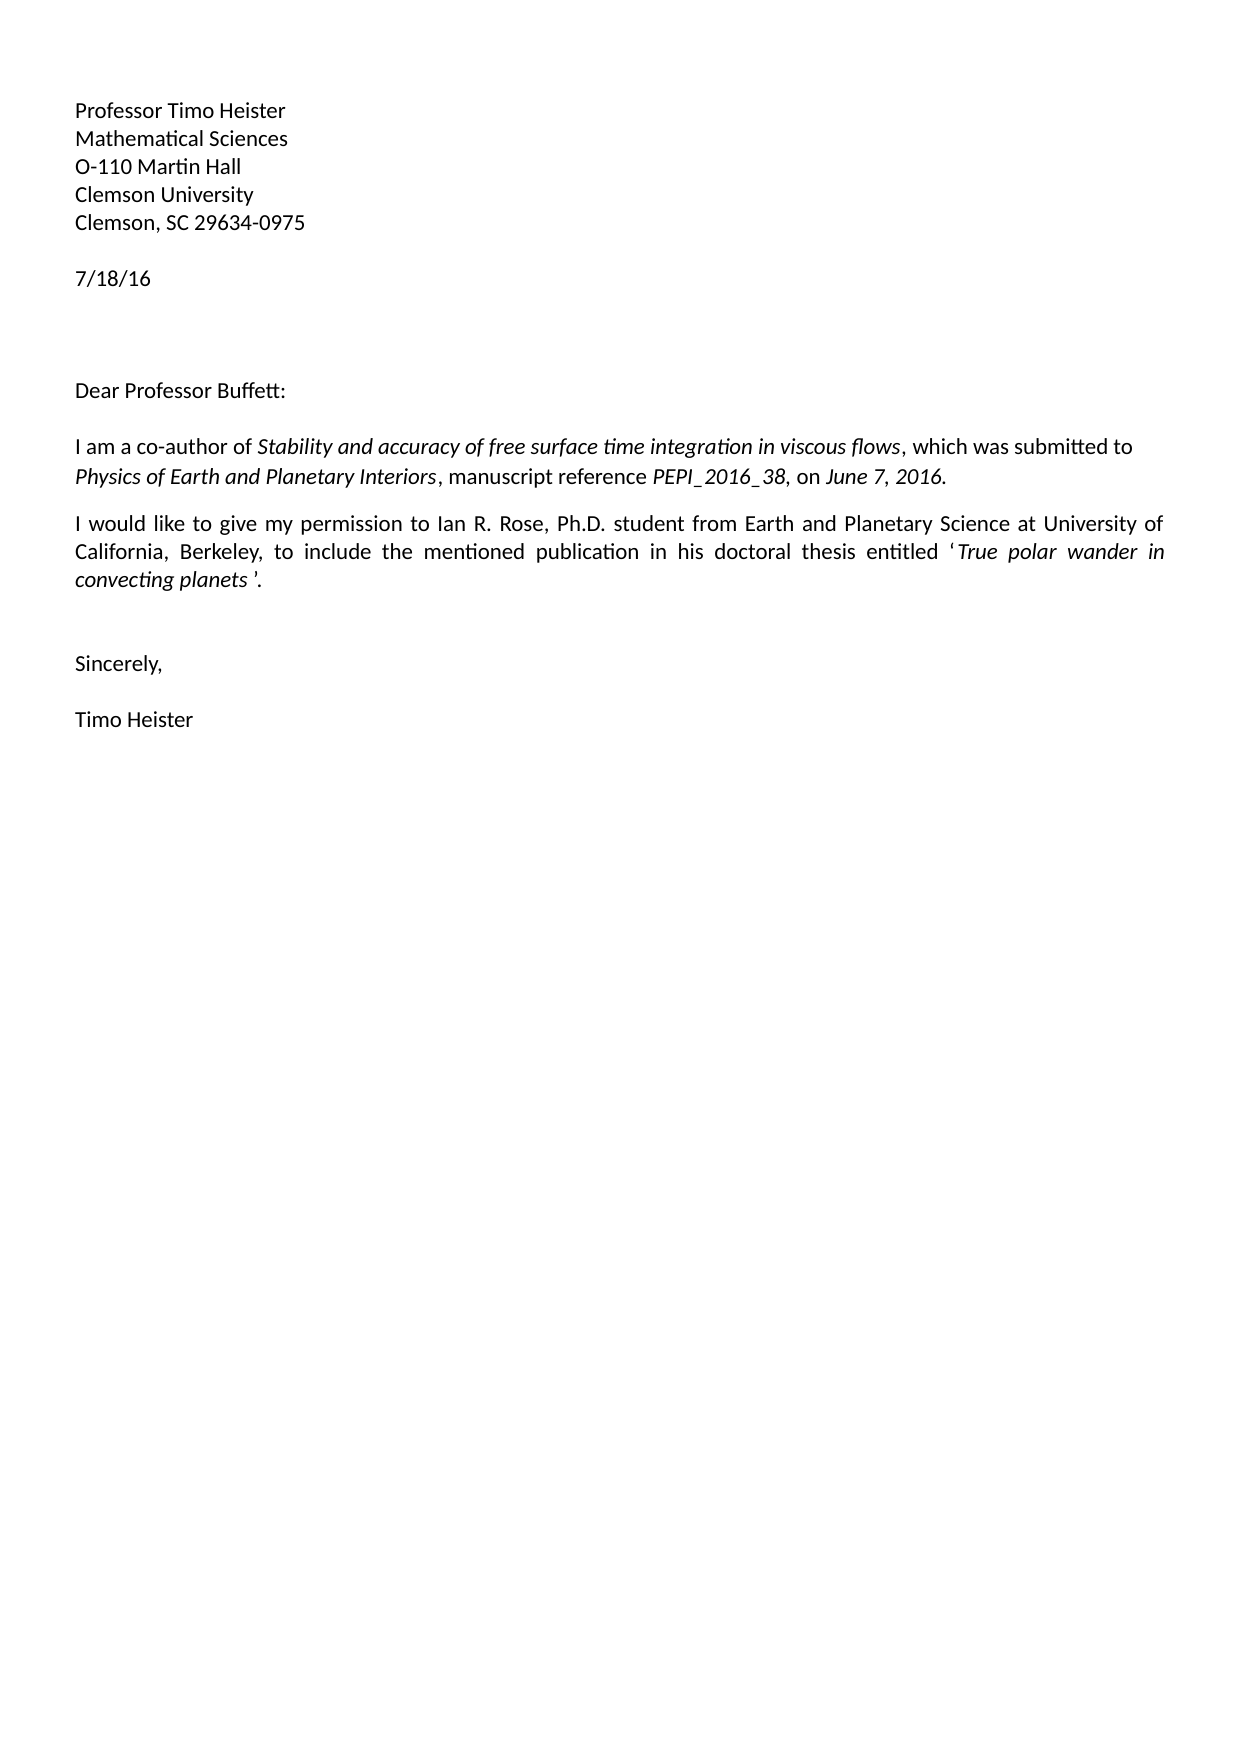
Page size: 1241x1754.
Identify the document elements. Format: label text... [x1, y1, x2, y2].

text Clemson, SC 29634-0975 [75, 208, 1165, 236]
text O-110 Martin Hall [75, 152, 1165, 180]
text Dear Professor Buffett: [75, 376, 1165, 404]
text Sincerely, [75, 649, 1165, 677]
text Professor Timo Heister [75, 96, 1165, 124]
text I would like to give my permission to Ian R. Rose, Ph.D. student from Earth and Planetary Science at University of California, Berkeley, to include the mentioned publication in his doctoral thesis entitled ‘True polar wander in convecting planets ’. [75, 509, 1165, 593]
text 7/18/16 [75, 264, 1165, 292]
text I am a co-author of Stability and accuracy of free surface time integration in viscous flows, which was submitted to Physics of Earth and Planetary Interiors, manuscript reference PEPI_2016_38, on June 7, 2016. [75, 432, 1165, 490]
text Timo Heister [75, 705, 1165, 733]
text Mathematical Sciences [75, 124, 1165, 152]
text Clemson University [75, 180, 1165, 208]
